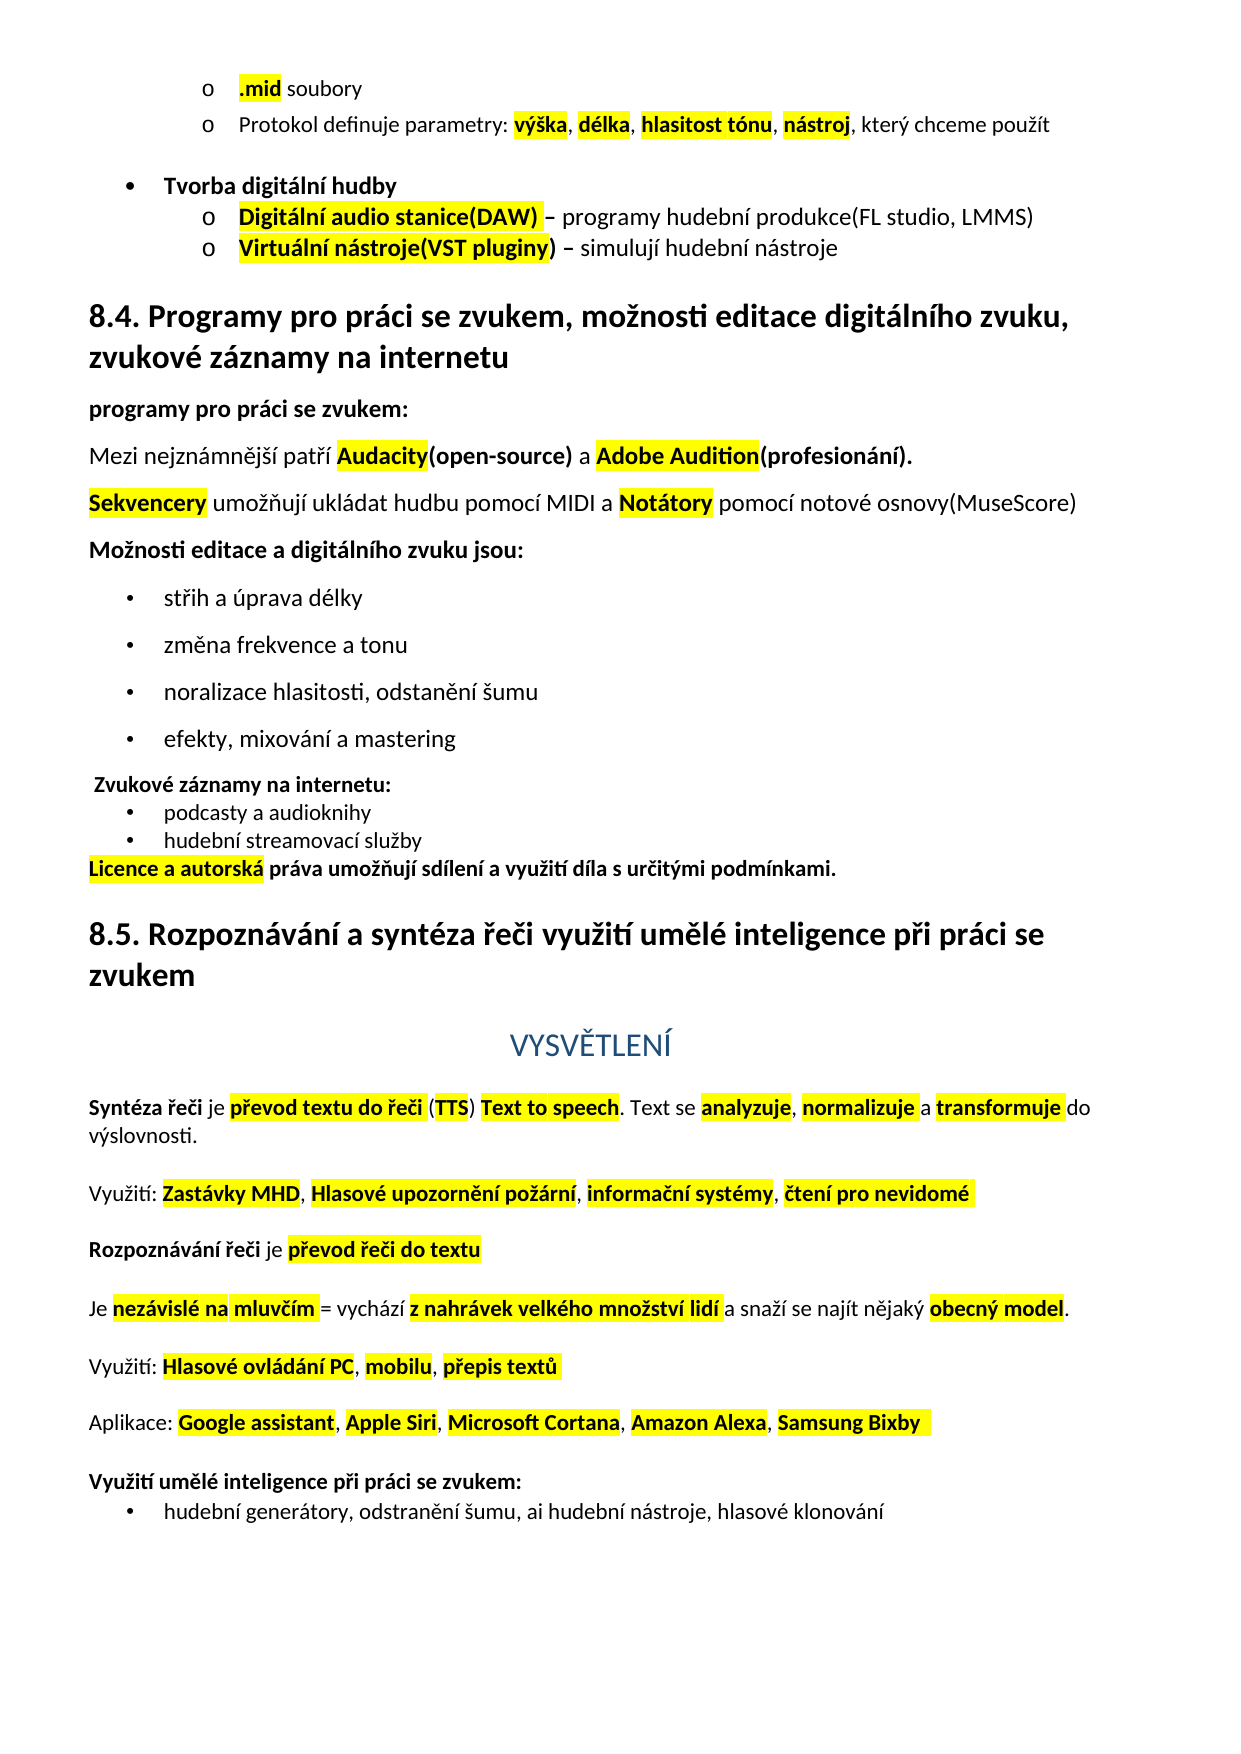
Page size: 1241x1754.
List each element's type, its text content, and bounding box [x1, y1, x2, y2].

text Využití: Hlasové ovládání PC, mobilu, přepis textů [89, 1352, 1093, 1380]
list Protokol definuje parametry: výška, délka, hlasitost tónu, nástroj, který chceme použít [201, 111, 1093, 140]
list podcasty a audioknihy [126, 798, 1093, 827]
text Syntéza řeči je převod textu do řeči (TTS) Text to speech. Text se analyzuje, normalizuje a transformuje do výslovnosti. [89, 1093, 1093, 1149]
text Licence a autorská práva umožňují sdílení a využití díla s určitými podmínkami. [89, 854, 1093, 883]
list střih a úprava délky [126, 582, 1093, 612]
list efekty, mixování a mastering [126, 723, 1093, 754]
text Využití: Zastávky MHD, Hlasové upozornění požární, informační systémy, čtení pro nevidomé [89, 1179, 1093, 1207]
list hudební generátory, odstranění šumu, ai hudební nástroje, hlasové klonování [126, 1497, 1093, 1525]
text Mezi nejznámnější patří Audacity(open-source) a Adobe Audition(profesionání). [89, 440, 1093, 471]
text 8.5. Rozpoznávání a syntéza řeči využití umělé inteligence při práci se zvukem [89, 913, 1093, 994]
text Je nezávislé na mluvčím = vychází z nahrávek velkého množství lidí a snaží se najít nějaký obecný model. [89, 1294, 1093, 1322]
text Zvukové záznamy na internetu: [89, 771, 1093, 798]
list změna frekvence a tonu [126, 629, 1093, 659]
text Možnosti editace a digitálního zvuku jsou: [89, 534, 1093, 565]
text programy pro práci se zvukem: [89, 393, 1093, 423]
list Využití umělé inteligence při práci se zvukem: [89, 1467, 1093, 1495]
text 8.4. Programy pro práci se zvukem, možnosti editace digitálního zvuku, zvukové záznamy na internetu [89, 295, 1093, 376]
list Virtuální nástroje(VST pluginy) – simulují hudební nástroje [201, 233, 1093, 264]
text Aplikace: Google assistant, Apple Siri, Microsoft Cortana, Amazon Alexa, Samsung Bixby [89, 1408, 1093, 1436]
list Tvorba digitální hudby [126, 170, 1093, 201]
list noralizace hlasitosti, odstanění šumu [126, 676, 1093, 707]
list hudební streamovací služby [126, 827, 1093, 854]
list .mid soubory [201, 74, 1093, 103]
text Rozpoznávání řeči je převod řeči do textu [89, 1235, 1093, 1263]
subtitle vysvětlení [89, 1024, 1093, 1064]
list Digitální audio stanice(DAW) – programy hudební produkce(FL studio, LMMS) [201, 201, 1093, 233]
text Sekvencery umožňují ukládat hudbu pomocí MIDI a Notátory pomocí notové osnovy(MuseScore) [89, 487, 1093, 518]
